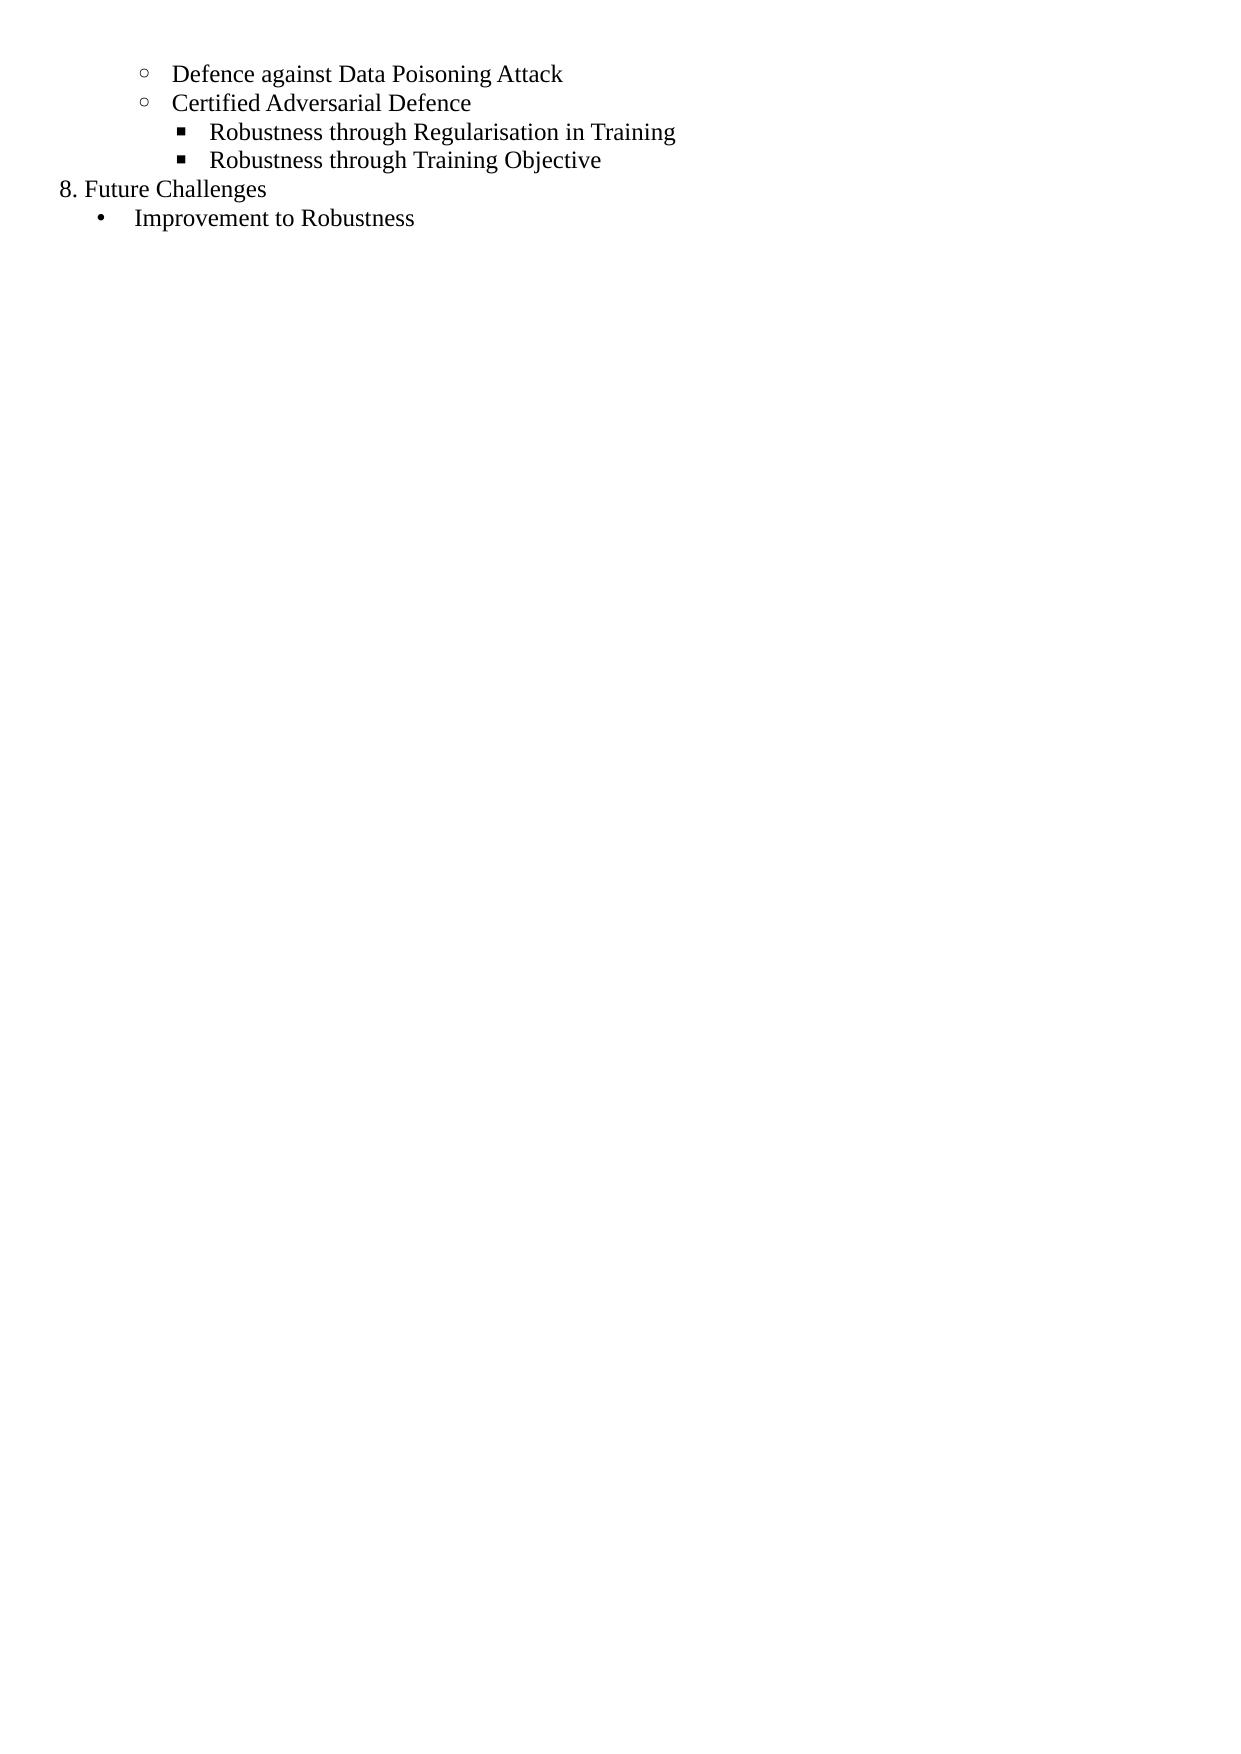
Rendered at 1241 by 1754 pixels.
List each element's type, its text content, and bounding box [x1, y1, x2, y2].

list Robustness through Regularisation in Training [172, 117, 1181, 145]
list Defence against Data Poisoning Attack [134, 59, 1181, 88]
list Improvement to Robustness [97, 203, 1181, 232]
list Robustness through Training Objective [172, 145, 1181, 174]
list Certified Adversarial Defence [134, 88, 1181, 117]
text 8. Future Challenges [59, 174, 1181, 203]
